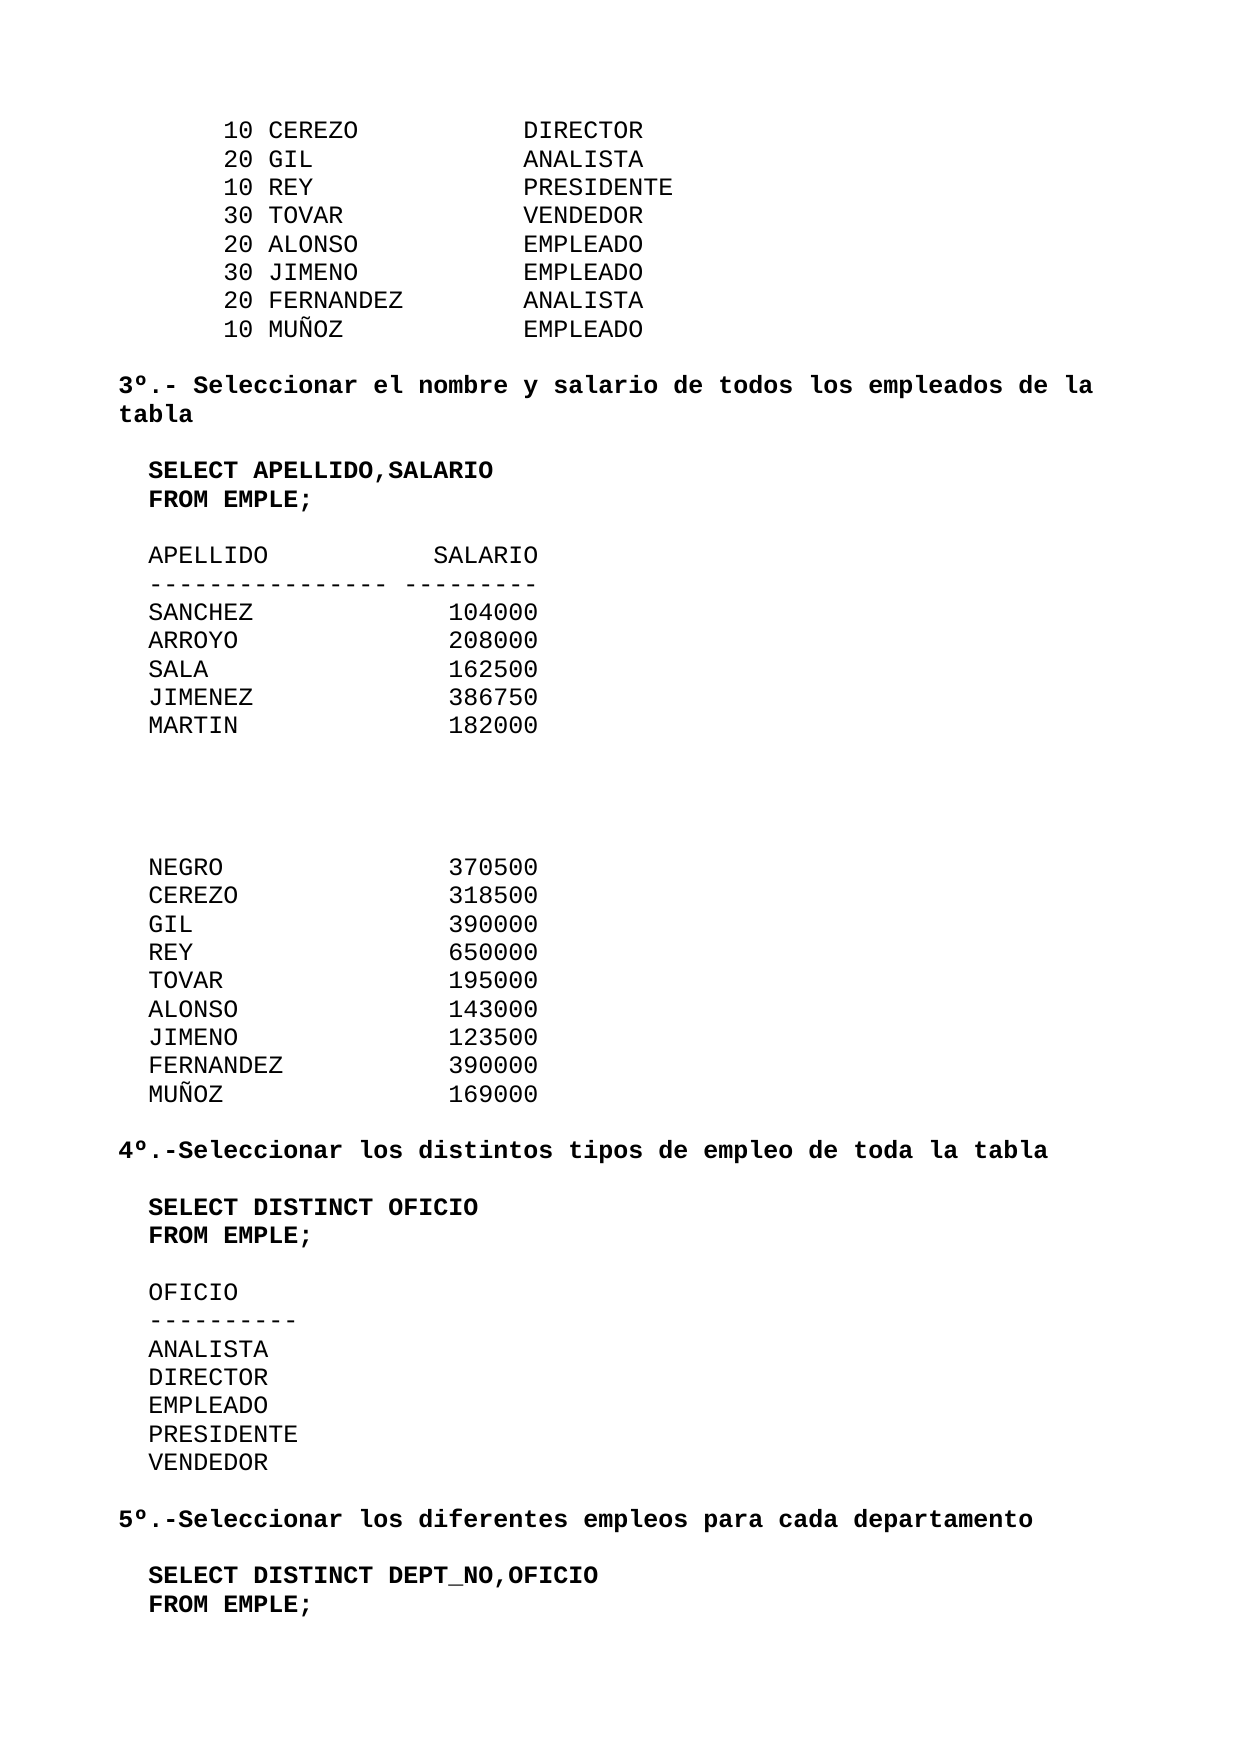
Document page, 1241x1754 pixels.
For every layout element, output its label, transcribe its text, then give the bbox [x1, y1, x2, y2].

text 30 TOVAR VENDEDOR [118, 203, 1122, 231]
text SELECT APELLIDO,SALARIO [118, 458, 1122, 486]
text JIMENO 123500 [118, 1025, 1122, 1053]
text VENDEDOR [118, 1450, 1122, 1478]
text 30 JIMENO EMPLEADO [118, 260, 1122, 288]
text TOVAR 195000 [118, 968, 1122, 996]
text ---------------- --------- [118, 571, 1122, 600]
text 10 REY PRESIDENTE [118, 175, 1122, 203]
text ---------- [118, 1308, 1122, 1336]
text ALONSO 143000 [118, 996, 1122, 1025]
text FROM EMPLE; [118, 486, 1122, 515]
text FROM EMPLE; [118, 1223, 1122, 1251]
text SALA 162500 [118, 656, 1122, 685]
text 10 CEREZO DIRECTOR [118, 118, 1122, 146]
text ARROYO 208000 [118, 628, 1122, 656]
text NEGRO 370500 [118, 855, 1122, 883]
text 4º.-Seleccionar los distintos tipos de empleo de toda la tabla [118, 1138, 1122, 1166]
text 5º.-Seleccionar los diferentes empleos para cada departamento [118, 1506, 1122, 1535]
text GIL 390000 [118, 911, 1122, 940]
text 20 ALONSO EMPLEADO [118, 231, 1122, 260]
text DIRECTOR [118, 1365, 1122, 1393]
text SELECT DISTINCT DEPT_NO,OFICIO [118, 1563, 1122, 1591]
text APELLIDO SALARIO [118, 543, 1122, 571]
text JIMENEZ 386750 [118, 685, 1122, 713]
text OFICIO [118, 1280, 1122, 1308]
text 10 MUÑOZ EMPLEADO [118, 316, 1122, 345]
text 20 FERNANDEZ ANALISTA [118, 288, 1122, 316]
text SANCHEZ 104000 [118, 600, 1122, 628]
text ANALISTA [118, 1336, 1122, 1365]
text EMPLEADO [118, 1393, 1122, 1421]
text FERNANDEZ 390000 [118, 1053, 1122, 1081]
text CEREZO 318500 [118, 883, 1122, 911]
text SELECT DISTINCT OFICIO [118, 1195, 1122, 1223]
text 20 GIL ANALISTA [118, 146, 1122, 175]
text MUÑOZ 169000 [118, 1081, 1122, 1110]
text REY 650000 [118, 940, 1122, 968]
text MARTIN 182000 [118, 713, 1122, 741]
text 3º.- Seleccionar el nombre y salario de todos los empleados de la tabla [118, 373, 1122, 430]
text FROM EMPLE; [118, 1591, 1122, 1620]
text PRESIDENTE [118, 1421, 1122, 1450]
